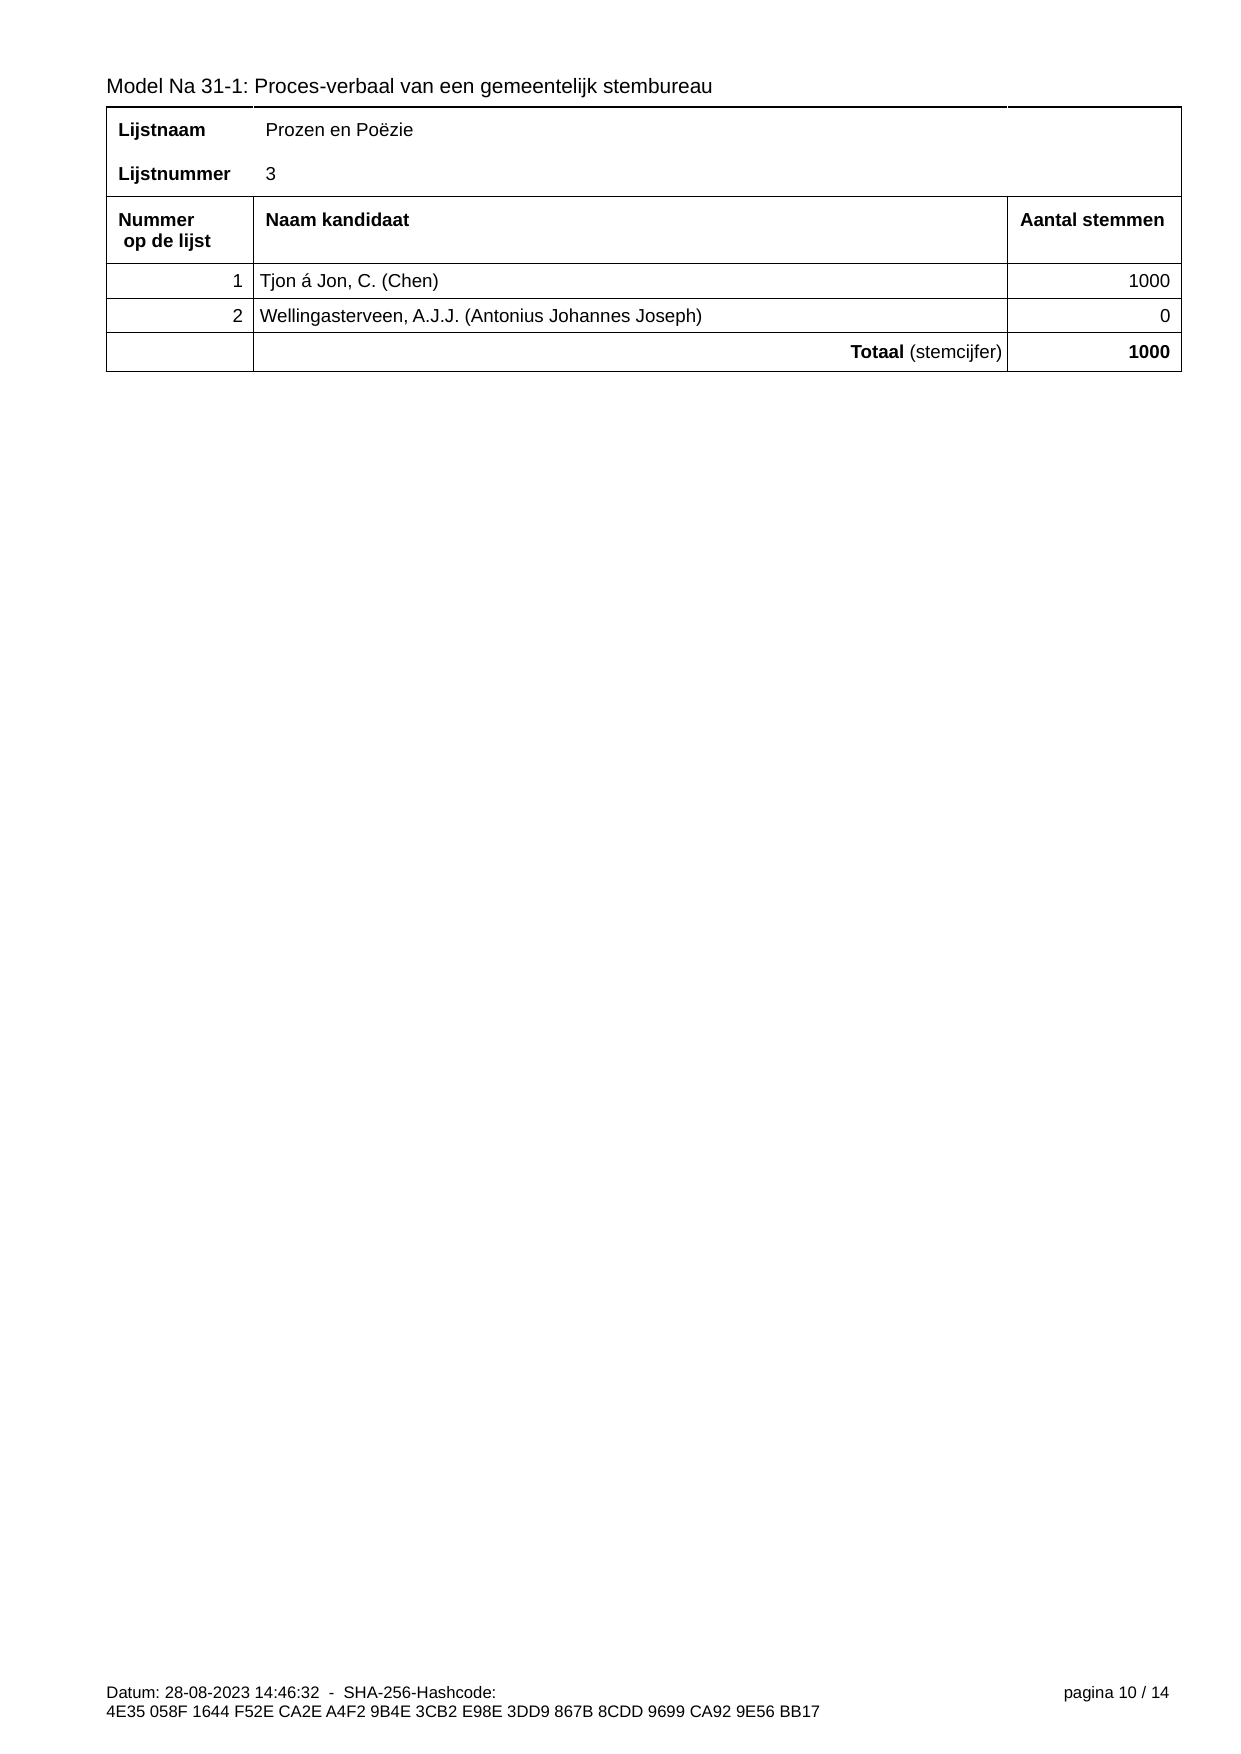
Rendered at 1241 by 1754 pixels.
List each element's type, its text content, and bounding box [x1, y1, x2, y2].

table_cell Aantal stemmen [1008, 197, 1181, 263]
table_cell [107, 333, 253, 371]
table_header Prozen en Poëzie 3 [254, 108, 1007, 196]
table_cell 2 [107, 299, 253, 332]
table_cell 0 [1008, 299, 1181, 332]
table_cell Nummer op de lijst [107, 197, 253, 263]
table_cell 1000 [1008, 264, 1181, 298]
table_cell Naam kandidaat [254, 197, 1007, 263]
table_cell 1 [107, 264, 253, 298]
table_cell Wellingasterveen, A.J.J. (Antonius Johannes Joseph) [254, 299, 1007, 332]
table_cell 1000 [1008, 333, 1181, 371]
table_cell Totaal (stemcijfer) [254, 333, 1007, 371]
table_cell Tjon á Jon, C. (Chen) [254, 264, 1007, 298]
table_header Lijstnaam Lijstnummer [107, 108, 253, 196]
table_header [1008, 108, 1181, 196]
